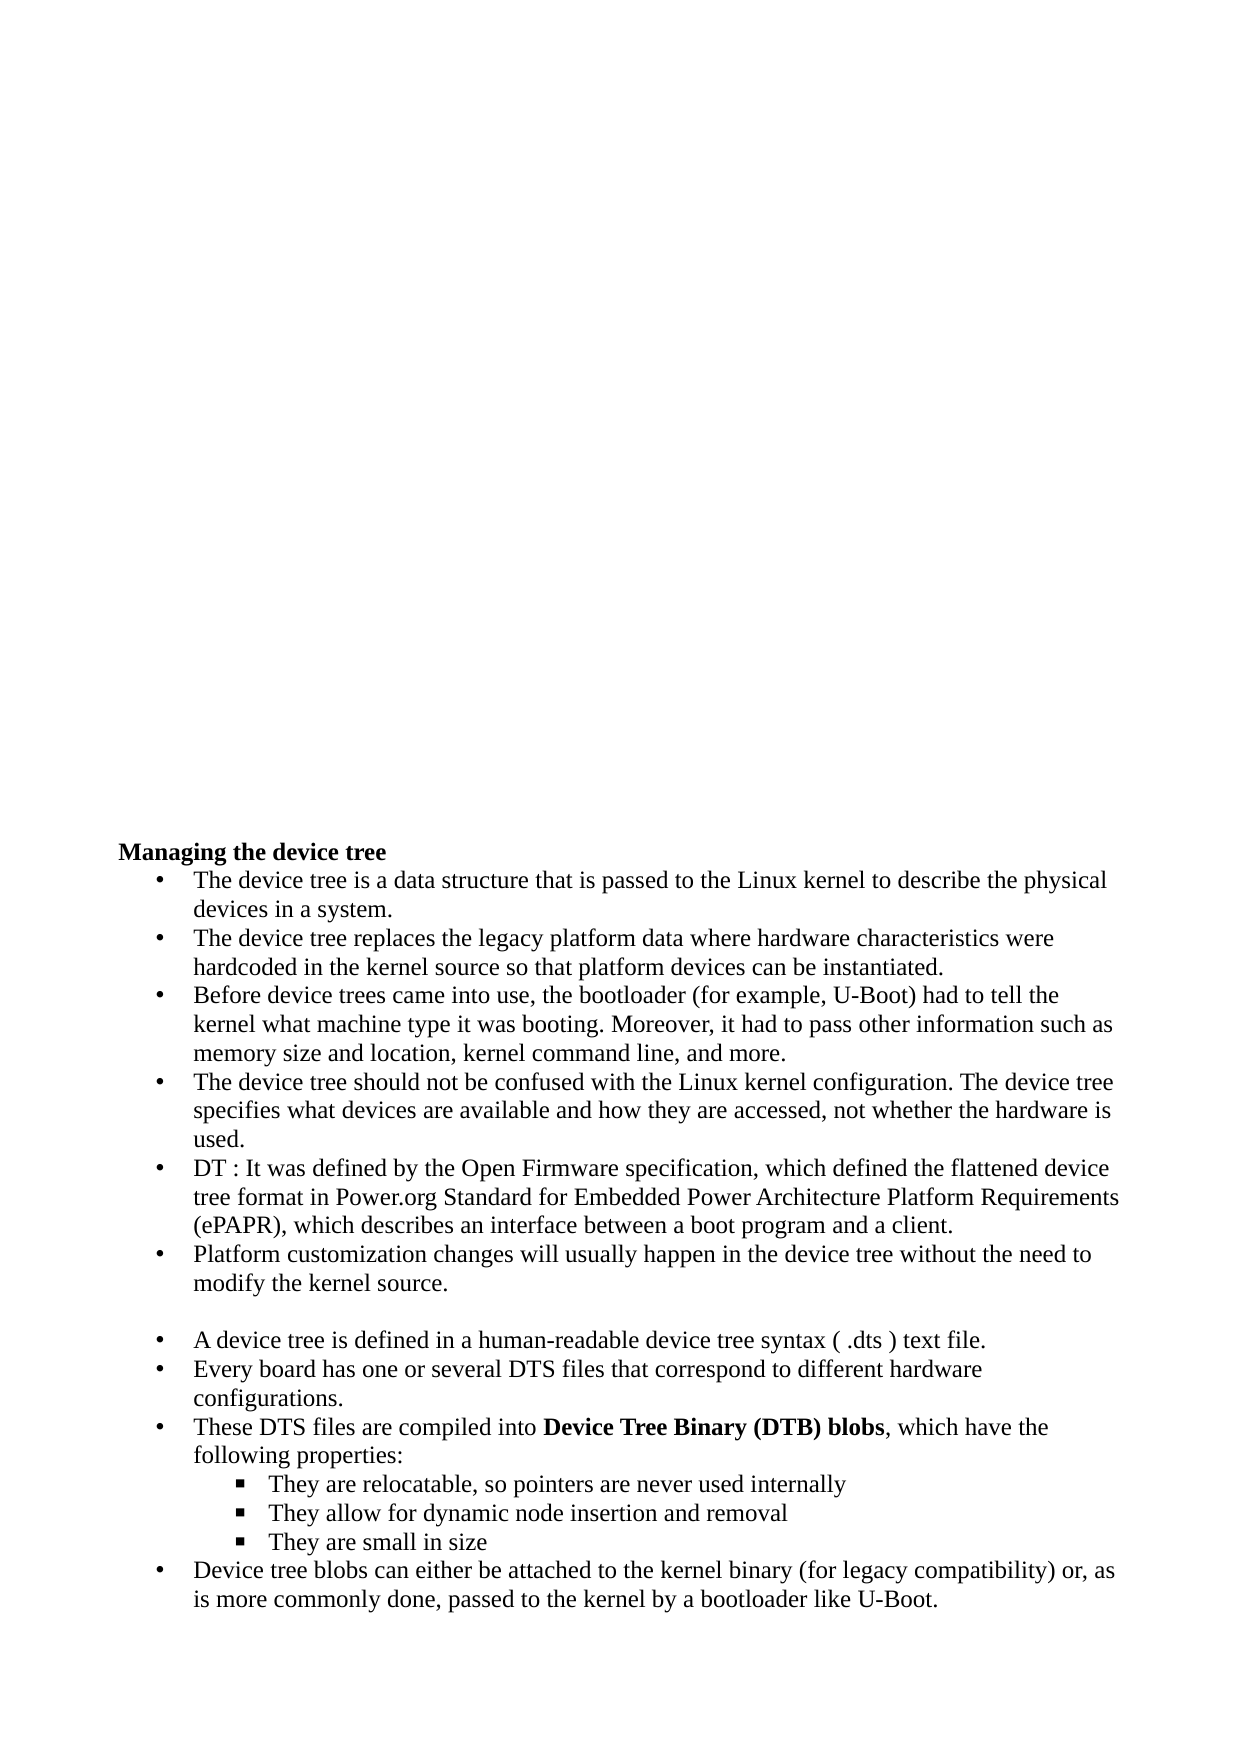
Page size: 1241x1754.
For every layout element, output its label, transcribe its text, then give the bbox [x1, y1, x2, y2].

list Platform customization changes will usually happen in the device tree without the need to modify the kernel source. [156, 1239, 1122, 1297]
list A device tree is defined in a human-readable device tree syntax ( .dts ) text file. [156, 1326, 1122, 1354]
text Managing the device tree [118, 837, 1122, 866]
list Before device trees came into use, the bootloader (for example, U-Boot) had to tell the kernel what machine type it was booting. Moreover, it had to pass other information such as memory size and location, kernel command line, and more. [156, 981, 1122, 1067]
list Device tree blobs can either be attached to the kernel binary (for legacy compatibility) or, as is more commonly done, passed to the kernel by a bootloader like U-Boot. [156, 1556, 1122, 1613]
list The device tree should not be confused with the Linux kernel configuration. The device tree specifies what devices are available and how they are accessed, not whether the hardware is used. [156, 1067, 1122, 1153]
list Every board has one or several DTS files that correspond to different hardware configurations. [156, 1354, 1122, 1412]
list They are small in size [231, 1527, 1122, 1556]
list These DTS files are compiled into Device Tree Binary (DTB) blobs, which have the following properties: [156, 1412, 1122, 1469]
list They allow for dynamic node insertion and removal [231, 1498, 1122, 1527]
list The device tree replaces the legacy platform data where hardware characteristics were hardcoded in the kernel source so that platform devices can be instantiated. [156, 923, 1122, 981]
list The device tree is a data structure that is passed to the Linux kernel to describe the physical devices in a system. [156, 866, 1122, 923]
list They are relocatable, so pointers are never used internally [231, 1469, 1122, 1498]
list DT : It was defined by the Open Firmware specification, which defined the flattened device tree format in Power.org Standard for Embedded Power Architecture Platform Requirements (ePAPR), which describes an interface between a boot program and a client. [156, 1153, 1122, 1239]
